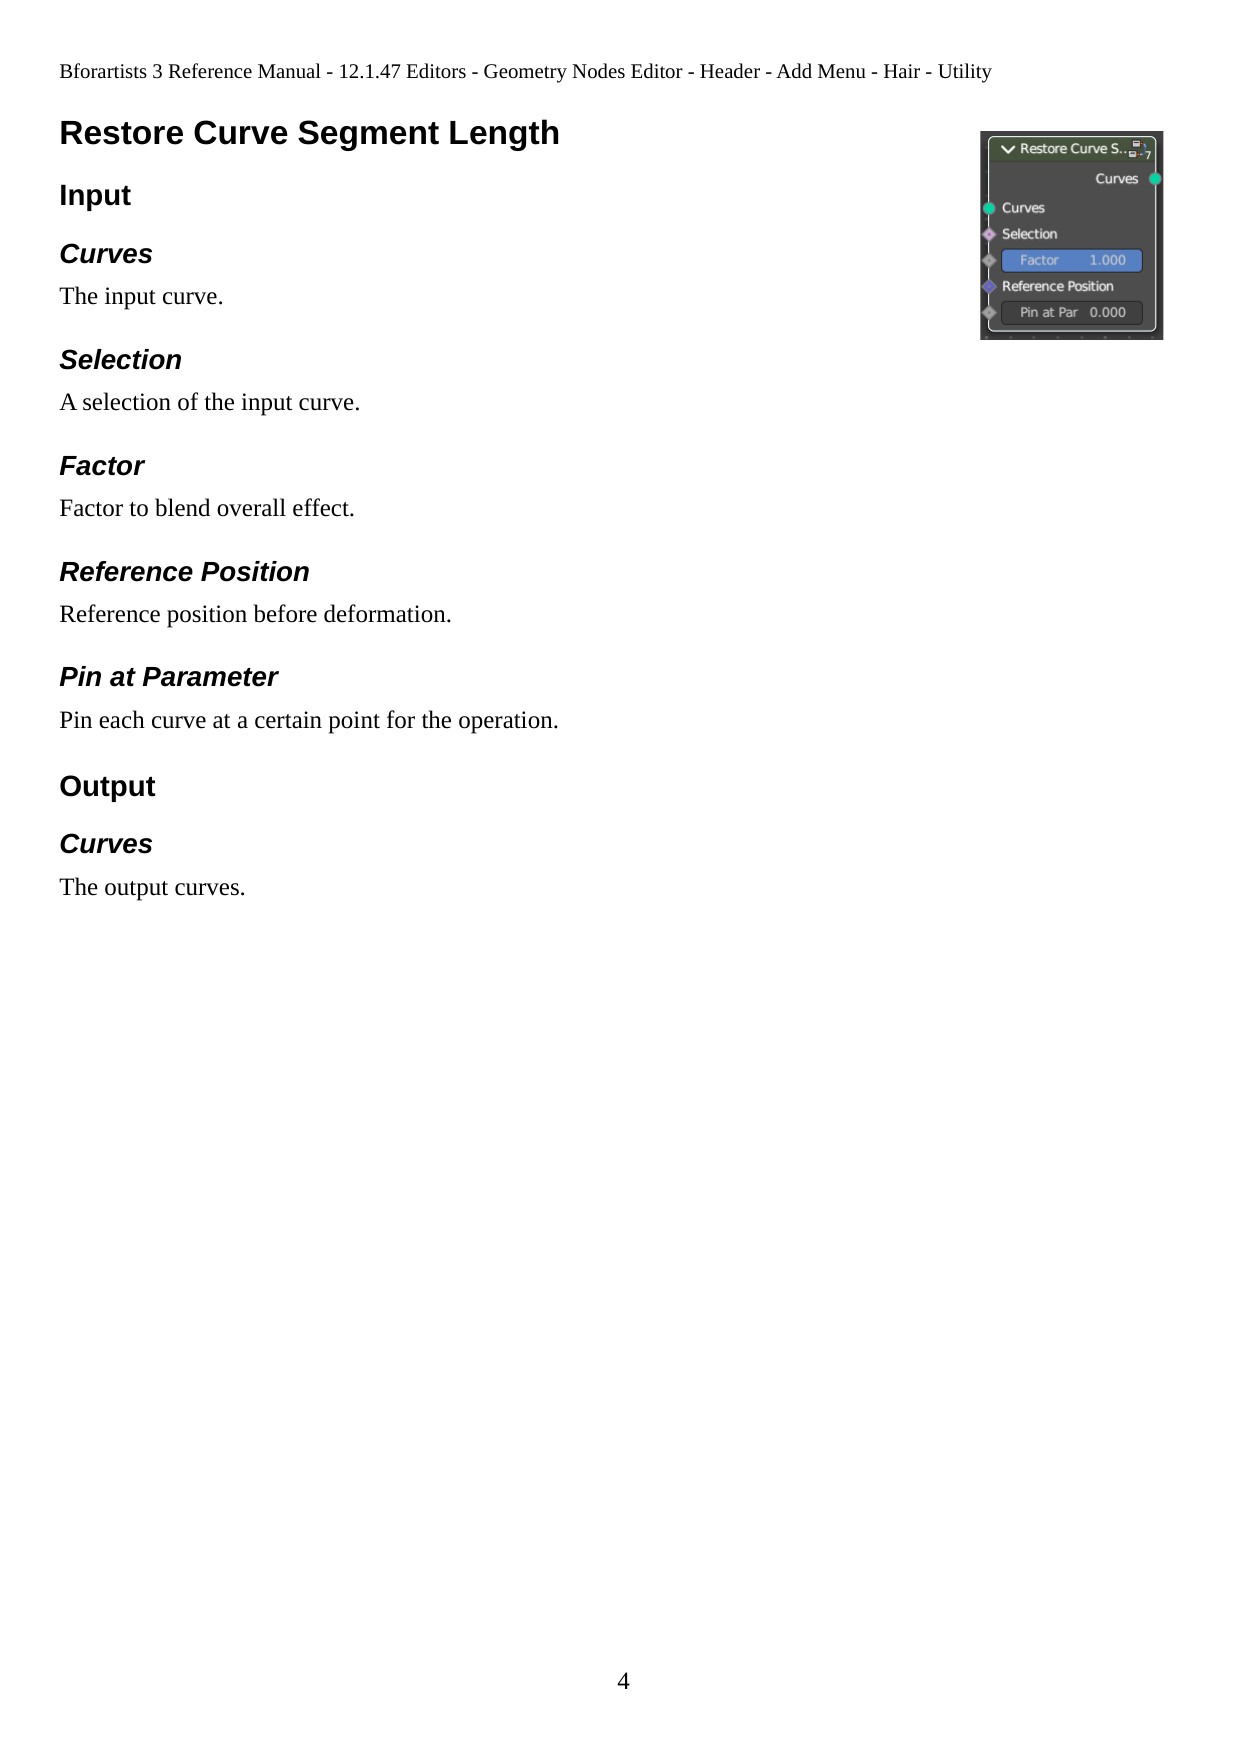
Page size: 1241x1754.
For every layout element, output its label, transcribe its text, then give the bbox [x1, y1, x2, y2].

text A selection of the input curve. [59, 387, 1181, 416]
subtitle Restore Curve Segment Length [59, 113, 1181, 151]
subtitle [1164, 237, 1181, 269]
subtitle Reference Position [59, 555, 1181, 587]
text Pin each curve at a certain point for the operation. [59, 705, 1181, 734]
subtitle Curves [59, 828, 1181, 859]
subtitle Factor [59, 449, 1181, 481]
subtitle Output [59, 769, 1181, 803]
subtitle Pin at Parameter [59, 661, 1181, 693]
subtitle [1164, 178, 1181, 212]
text The output curves. [59, 872, 1181, 901]
picture [980, 131, 1164, 340]
subtitle Input [59, 178, 980, 212]
subtitle Selection [59, 343, 1181, 375]
text [1164, 281, 1181, 310]
text Factor to blend overall effect. [59, 493, 1181, 522]
text Reference position before deformation. [59, 599, 1181, 628]
subtitle Curves [59, 237, 980, 269]
text The input curve. [59, 281, 980, 310]
